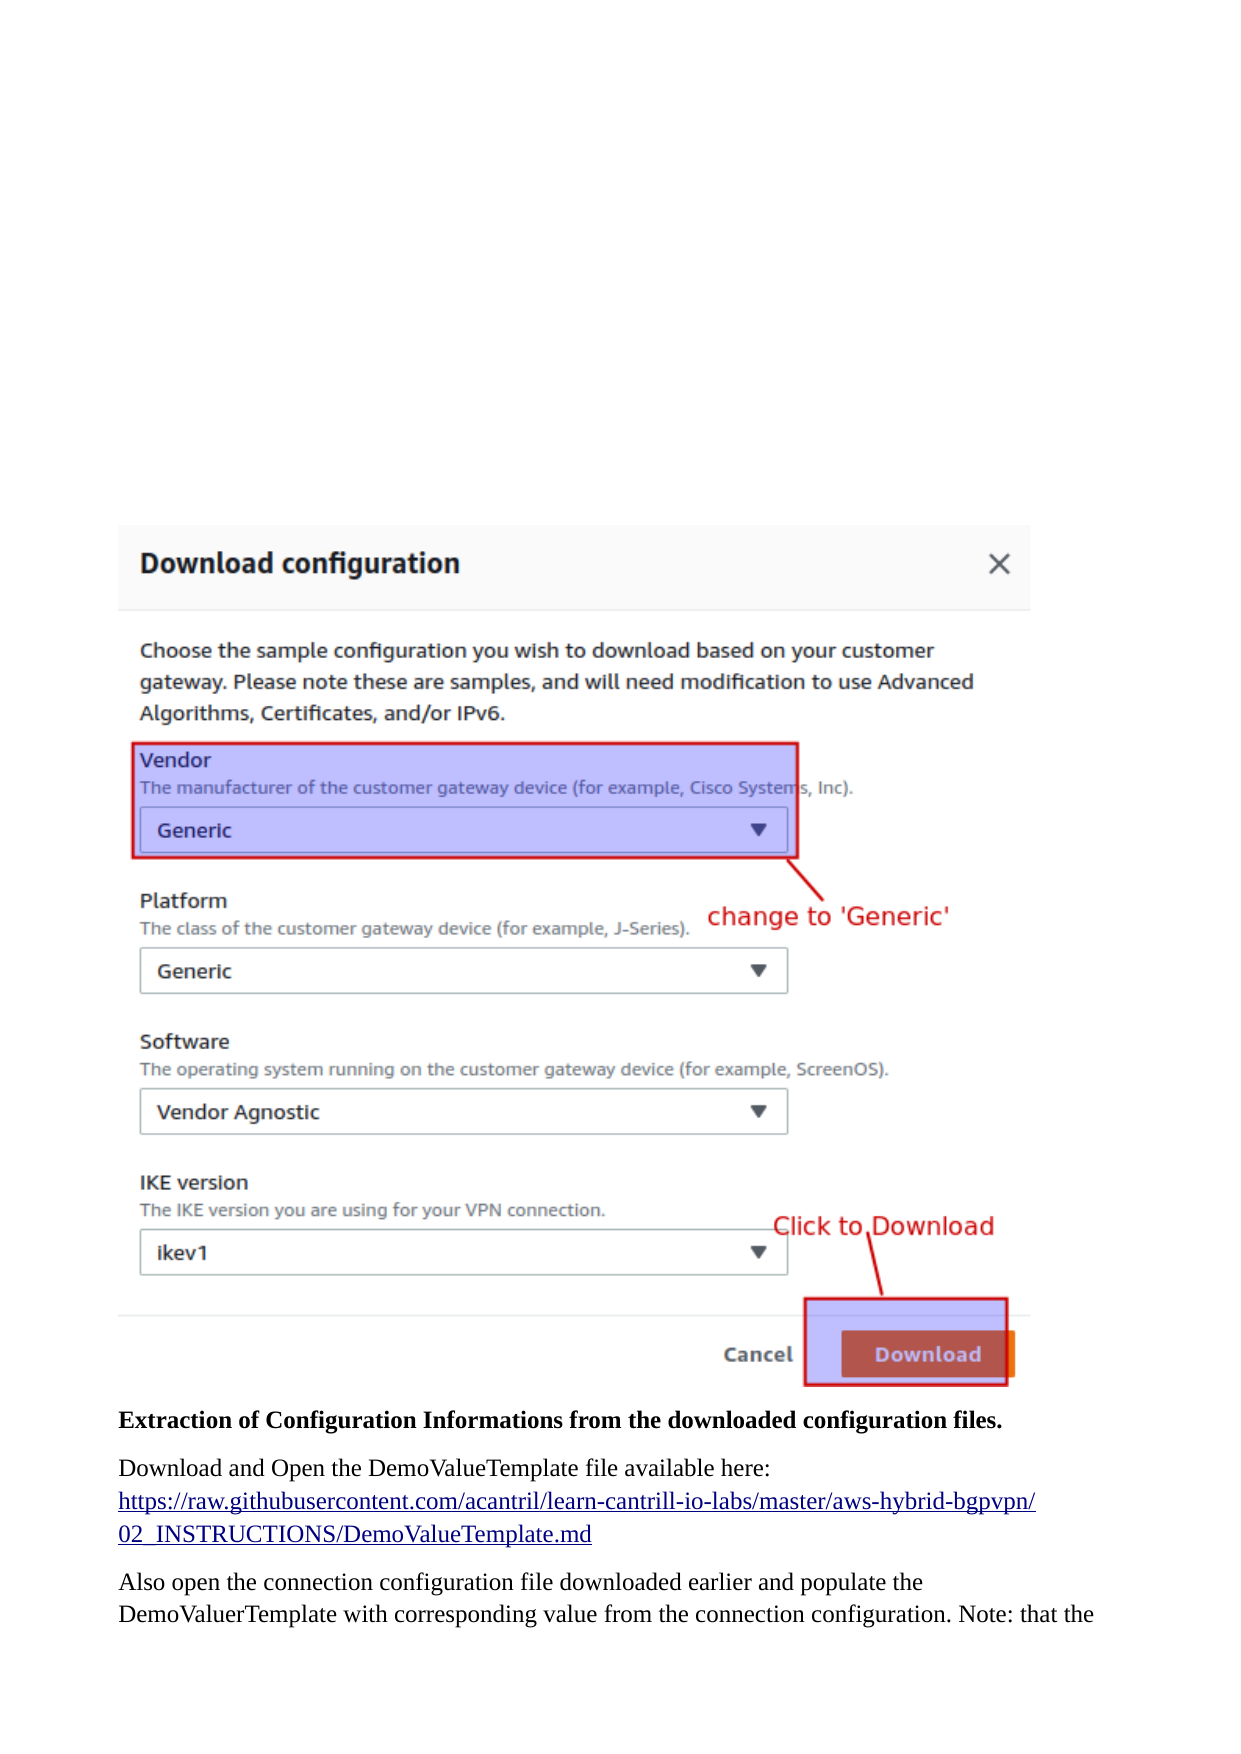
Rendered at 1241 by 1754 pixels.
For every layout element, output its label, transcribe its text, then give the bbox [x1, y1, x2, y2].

text Extraction of Configuration Informations from the downloaded configuration files. [118, 1405, 1122, 1434]
picture [118, 525, 1031, 1387]
text Also open the connection configuration file downloaded earlier and populate the DemoValuerTemplate with corresponding value from the connection configuration. Note: that the [118, 1567, 1122, 1628]
text Download and Open the DemoValueTemplate file available here: https://raw.githubusercontent.com/acantril/learn-cantrill-io-labs/master/aws-hybrid-bgpvpn/02_INSTRUCTIONS/DemoValueTemplate.md [118, 1453, 1122, 1548]
